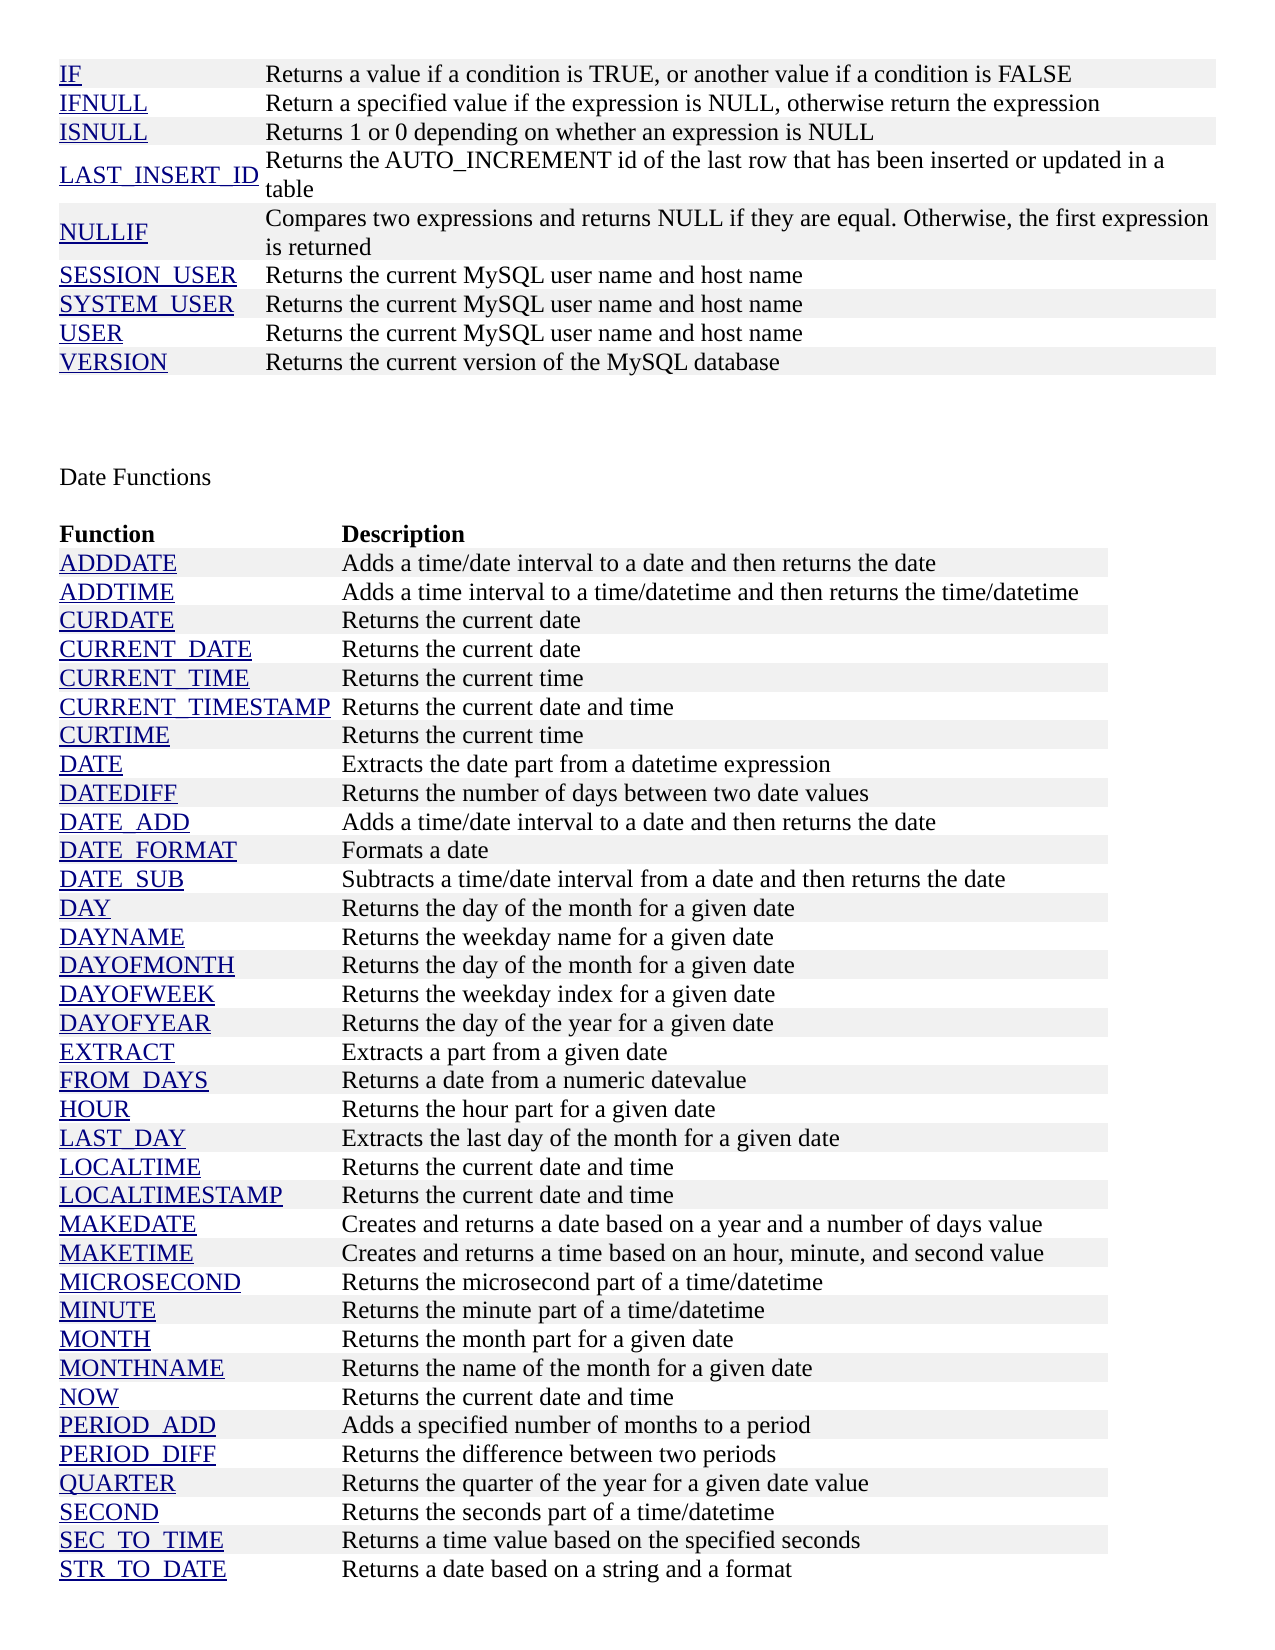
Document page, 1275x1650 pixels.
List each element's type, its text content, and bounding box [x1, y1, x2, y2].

table_cell Returns the AUTO_INCREMENT id of the last row that has been inserted or updated in a table [265, 145, 1216, 203]
table_cell STR_TO_DATE [59, 1554, 341, 1583]
table_cell SECOND [59, 1497, 341, 1525]
table_cell Returns the day of the year for a given date [341, 1008, 1108, 1037]
table_cell Returns the name of the month for a given date [341, 1353, 1108, 1382]
table_cell NOW [59, 1382, 341, 1410]
table_cell Extracts the date part from a datetime expression [341, 749, 1108, 778]
table_cell Returns the current date and time [341, 1180, 1108, 1209]
table_cell Returns the current date and time [341, 1382, 1108, 1410]
table_cell ISNULL [59, 117, 265, 145]
table_cell Returns a value if a condition is TRUE, or another value if a condition is FALSE [265, 59, 1216, 88]
table_cell ADDDATE [59, 548, 341, 577]
table_cell CURRENT_TIME [59, 663, 341, 692]
table_cell DATE_FORMAT [59, 835, 341, 864]
table_cell Adds a time/date interval to a date and then returns the date [341, 807, 1108, 835]
table_cell Returns the current date and time [341, 692, 1108, 720]
table_cell Returns the day of the month for a given date [341, 893, 1108, 922]
table_cell MAKETIME [59, 1238, 341, 1267]
table_cell DATEDIFF [59, 778, 341, 807]
table_cell Returns the hour part for a given date [341, 1094, 1108, 1123]
table_cell Returns a time value based on the specified seconds [341, 1525, 1108, 1554]
table_cell EXTRACT [59, 1037, 341, 1065]
table_cell CURTIME [59, 720, 341, 749]
text Date Functions [59, 462, 1216, 490]
table_cell Creates and returns a time based on an hour, minute, and second value [341, 1238, 1108, 1267]
table_cell Returns the minute part of a time/datetime [341, 1295, 1108, 1324]
table_cell PERIOD_ADD [59, 1410, 341, 1439]
table_cell DATE_ADD [59, 807, 341, 835]
table_cell Returns the current date [341, 605, 1108, 634]
table_cell Returns the current version of the MySQL database [265, 347, 1216, 375]
table_cell Extracts a part from a given date [341, 1037, 1108, 1065]
table_cell CURDATE [59, 605, 341, 634]
table_cell USER [59, 318, 265, 347]
table_cell Adds a specified number of months to a period [341, 1410, 1108, 1439]
table_cell DAY [59, 893, 341, 922]
table_cell DAYOFWEEK [59, 979, 341, 1008]
table_cell Returns the microsecond part of a time/datetime [341, 1267, 1108, 1295]
table_cell MONTHNAME [59, 1353, 341, 1382]
table_cell LOCALTIME [59, 1152, 341, 1180]
table_cell SYSTEM_USER [59, 289, 265, 318]
table_header Function [59, 519, 341, 548]
table_cell MONTH [59, 1324, 341, 1353]
table_cell SEC_TO_TIME [59, 1525, 341, 1554]
table_cell MAKEDATE [59, 1209, 341, 1238]
table_cell Returns 1 or 0 depending on whether an expression is NULL [265, 117, 1216, 145]
table_cell Returns the day of the month for a given date [341, 950, 1108, 979]
table_cell ADDTIME [59, 577, 341, 605]
table_cell Returns the difference between two periods [341, 1439, 1108, 1468]
table_cell Returns the current MySQL user name and host name [265, 260, 1216, 289]
table_cell Return a specified value if the expression is NULL, otherwise return the expression [265, 88, 1216, 117]
table_header Description [341, 519, 1108, 548]
table_cell Returns the current date [341, 634, 1108, 663]
table_cell Subtracts a time/date interval from a date and then returns the date [341, 864, 1108, 893]
table_cell Returns the current time [341, 663, 1108, 692]
table_cell Returns the current time [341, 720, 1108, 749]
table_cell IF [59, 59, 265, 88]
table_cell PERIOD_DIFF [59, 1439, 341, 1468]
table_cell CURRENT_DATE [59, 634, 341, 663]
table_cell IFNULL [59, 88, 265, 117]
table_cell Creates and returns a date based on a year and a number of days value [341, 1209, 1108, 1238]
table_cell FROM_DAYS [59, 1065, 341, 1094]
table_cell NULLIF [59, 203, 265, 260]
table_cell DAYOFMONTH [59, 950, 341, 979]
table_cell Compares two expressions and returns NULL if they are equal. Otherwise, the first expression is returned [265, 203, 1216, 260]
table_cell Returns the number of days between two date values [341, 778, 1108, 807]
table_cell DAYOFYEAR [59, 1008, 341, 1037]
table_cell Returns the current MySQL user name and host name [265, 318, 1216, 347]
table_cell DATE_SUB [59, 864, 341, 893]
table_cell MICROSECOND [59, 1267, 341, 1295]
table_cell Returns the quarter of the year for a given date value [341, 1468, 1108, 1497]
table_cell LAST_INSERT_ID [59, 145, 265, 203]
table_cell LAST_DAY [59, 1123, 341, 1152]
table_cell CURRENT_TIMESTAMP [59, 692, 341, 720]
table_cell Extracts the last day of the month for a given date [341, 1123, 1108, 1152]
table_cell LOCALTIMESTAMP [59, 1180, 341, 1209]
table_cell Returns the weekday index for a given date [341, 979, 1108, 1008]
table_cell VERSION [59, 347, 265, 375]
table_cell SESSION_USER [59, 260, 265, 289]
table_cell Returns a date from a numeric datevalue [341, 1065, 1108, 1094]
table_cell Returns the current MySQL user name and host name [265, 289, 1216, 318]
table_cell HOUR [59, 1094, 341, 1123]
table_cell Adds a time/date interval to a date and then returns the date [341, 548, 1108, 577]
table_cell Returns the weekday name for a given date [341, 922, 1108, 950]
table_cell DATE [59, 749, 341, 778]
table_cell DAYNAME [59, 922, 341, 950]
table_cell MINUTE [59, 1295, 341, 1324]
table_cell Returns the month part for a given date [341, 1324, 1108, 1353]
table_cell QUARTER [59, 1468, 341, 1497]
table_cell Adds a time interval to a time/datetime and then returns the time/datetime [341, 577, 1108, 605]
table_cell Returns the seconds part of a time/datetime [341, 1497, 1108, 1525]
table_cell Returns the current date and time [341, 1152, 1108, 1180]
table_cell Formats a date [341, 835, 1108, 864]
table_cell Returns a date based on a string and a format [341, 1554, 1108, 1583]
